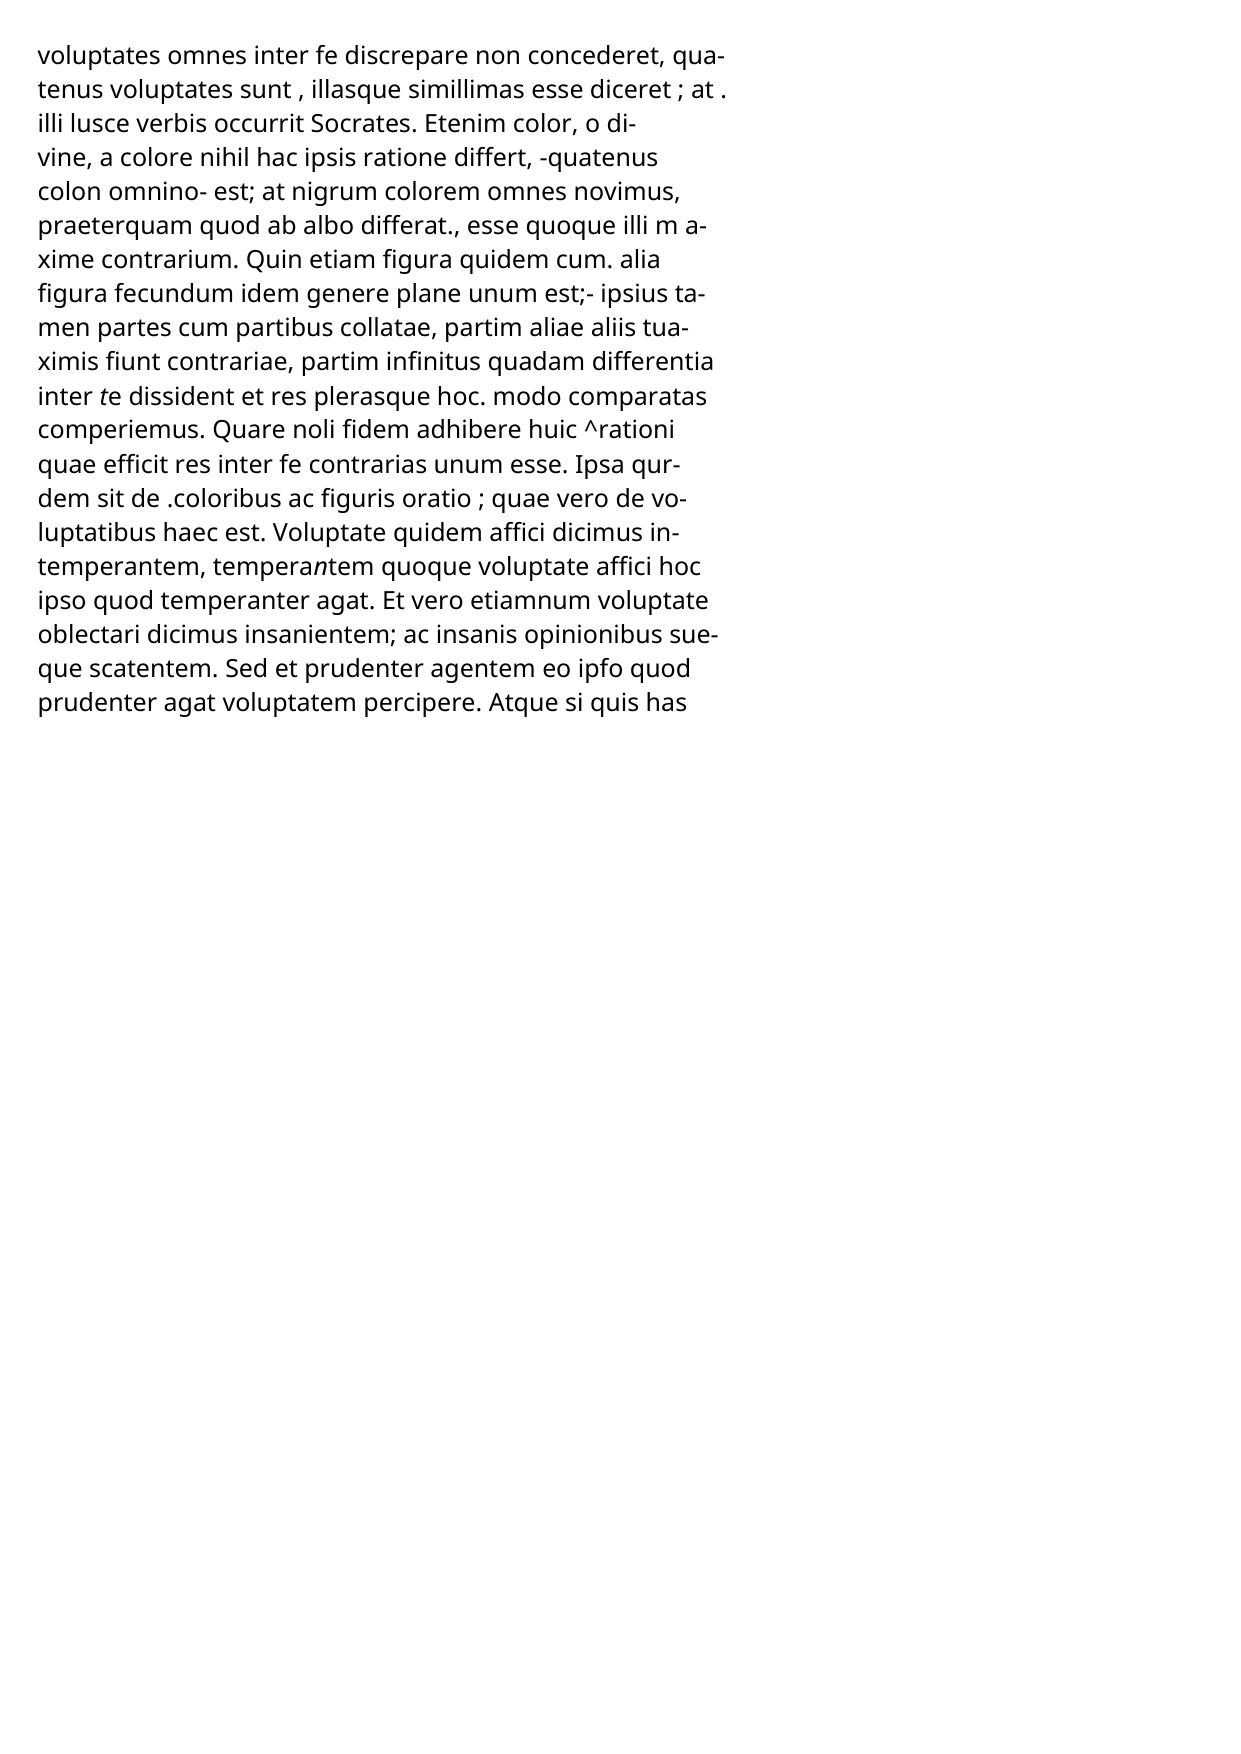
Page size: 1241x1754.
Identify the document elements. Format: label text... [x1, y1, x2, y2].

text voluptates omnes inter fe discrepare non concederet, qua- tenus voluptates sunt , illasque simillimas esse diceret ; at . illi lusce verbis occurrit Socrates. Etenim color, o di- vine, a colore nihil hac ipsis ratione differt, -quatenus colon omnino- est; at nigrum colorem omnes novimus, praeterquam quod ab albo differat., esse quoque illi m a- xime contrarium. Quin etiam figura quidem cum. alia figura fecundum idem genere plane unum est;- ipsius ta- men partes cum partibus collatae, partim aliae aliis tua- ximis fiunt contrariae, partim infinitus quadam differentia inter te dissident et res plerasque hoc. modo comparatas comperiemus. Quare noli fidem adhibere huic ^rationi quae efficit res inter fe contrarias unum esse. Ipsa qur- dem sit de .coloribus ac figuris oratio ; quae vero de vo- luptatibus haec est. Voluptate quidem affici dicimus in- temperantem, temperantem quoque voluptate affici hoc ipso quod temperanter agat. Et vero etiamnum voluptate oblectari dicimus insanientem; ac insanis opinionibus sue- que scatentem. Sed et prudenter agentem eo ipfo quod prudenter agat voluptatem percipere. Atque si quis has [37, 37, 1203, 719]
